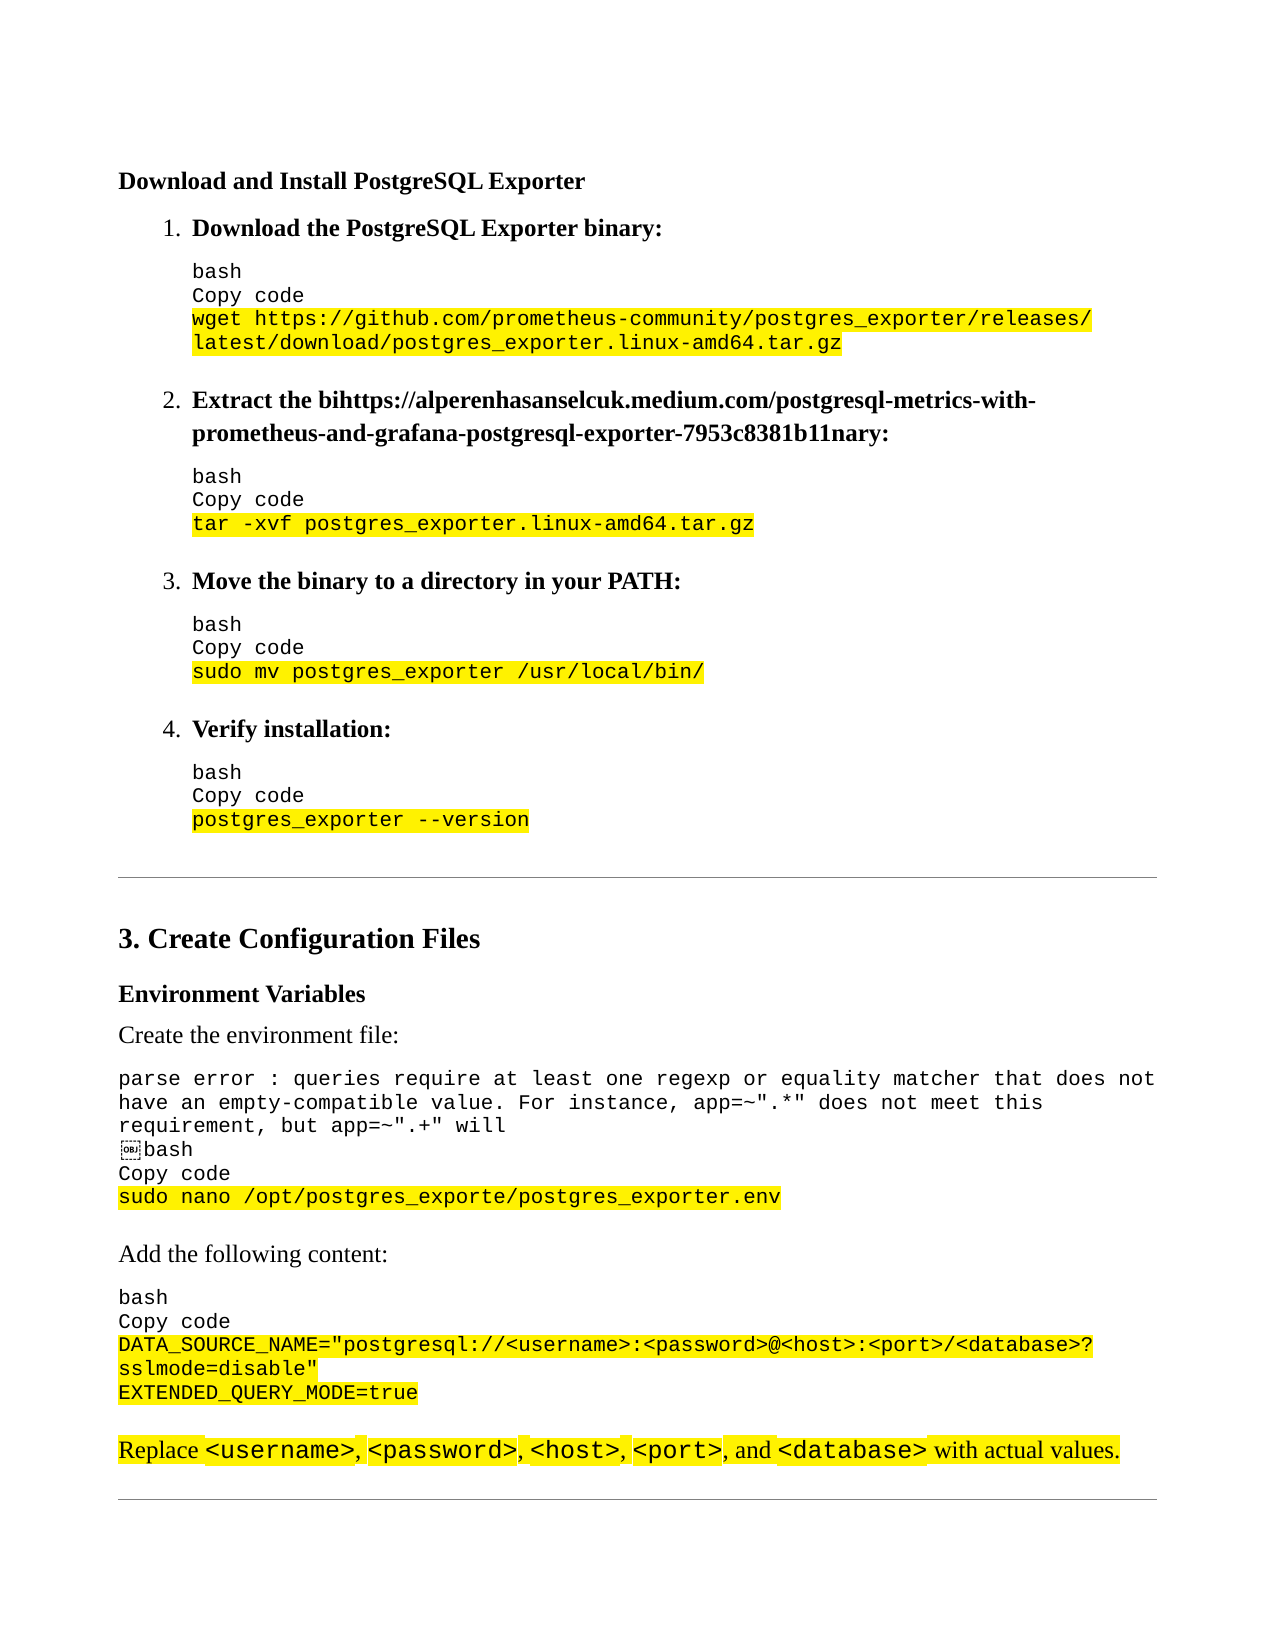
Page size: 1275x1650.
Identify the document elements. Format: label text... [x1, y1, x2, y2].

subtitle Environment Variables [118, 979, 1157, 1008]
text DATA_SOURCE_NAME="postgresql://<username>:<password>@<host>:<port>/<database>?sslmode=disable" [118, 1334, 1157, 1382]
list Extract the bihttps://alperenhasanselcuk.medium.com/postgresql-metrics-with-prometheus-and-grafana-postgresql-exporter-7953c8381b11nary: [162, 385, 1157, 447]
text bash [118, 1287, 1157, 1311]
list Download the PostgreSQL Exporter binary: [162, 213, 1157, 242]
text Replace <username>, <password>, <host>, <port>, and <database> with actual values. [118, 1435, 1157, 1466]
list wget https://github.com/prometheus-community/postgres_exporter/releases/latest/download/postgres_exporter.linux-amd64.tar.gz [162, 308, 1157, 356]
list sudo mv postgres_exporter /usr/local/bin/ [162, 661, 1157, 684]
list bash [162, 762, 1157, 785]
list Verify installation: [162, 714, 1157, 743]
list Copy code [162, 785, 1157, 809]
list Move the binary to a directory in your PATH: [162, 566, 1157, 595]
list bash [162, 614, 1157, 637]
list Copy code [162, 637, 1157, 661]
text ￼bash [118, 1139, 1157, 1163]
list tar -xvf postgres_exporter.linux-amd64.tar.gz [162, 513, 1157, 537]
list bash [162, 261, 1157, 284]
text Copy code [118, 1163, 1157, 1186]
text EXTENDED_QUERY_MODE=true [118, 1382, 1157, 1405]
text Copy code [118, 1311, 1157, 1334]
text Download and Install PostgreSQL Exporter [118, 166, 1157, 194]
text Create the environment file: [118, 1021, 1157, 1049]
list Copy code [162, 284, 1157, 308]
text sudo nano /opt/postgres_exporte/postgres_exporter.env [118, 1186, 1157, 1210]
list postgres_exporter --version [162, 809, 1157, 833]
text Add the following content: [118, 1239, 1157, 1268]
list Copy code [162, 489, 1157, 513]
text parse error : queries require at least one regexp or equality matcher that does not have an empty-compatible value. For instance, app=~".*" does not meet this requirement, but app=~".+" will [118, 1068, 1157, 1139]
list bash [162, 466, 1157, 489]
subtitle 3. Create Configuration Files [118, 921, 1157, 954]
